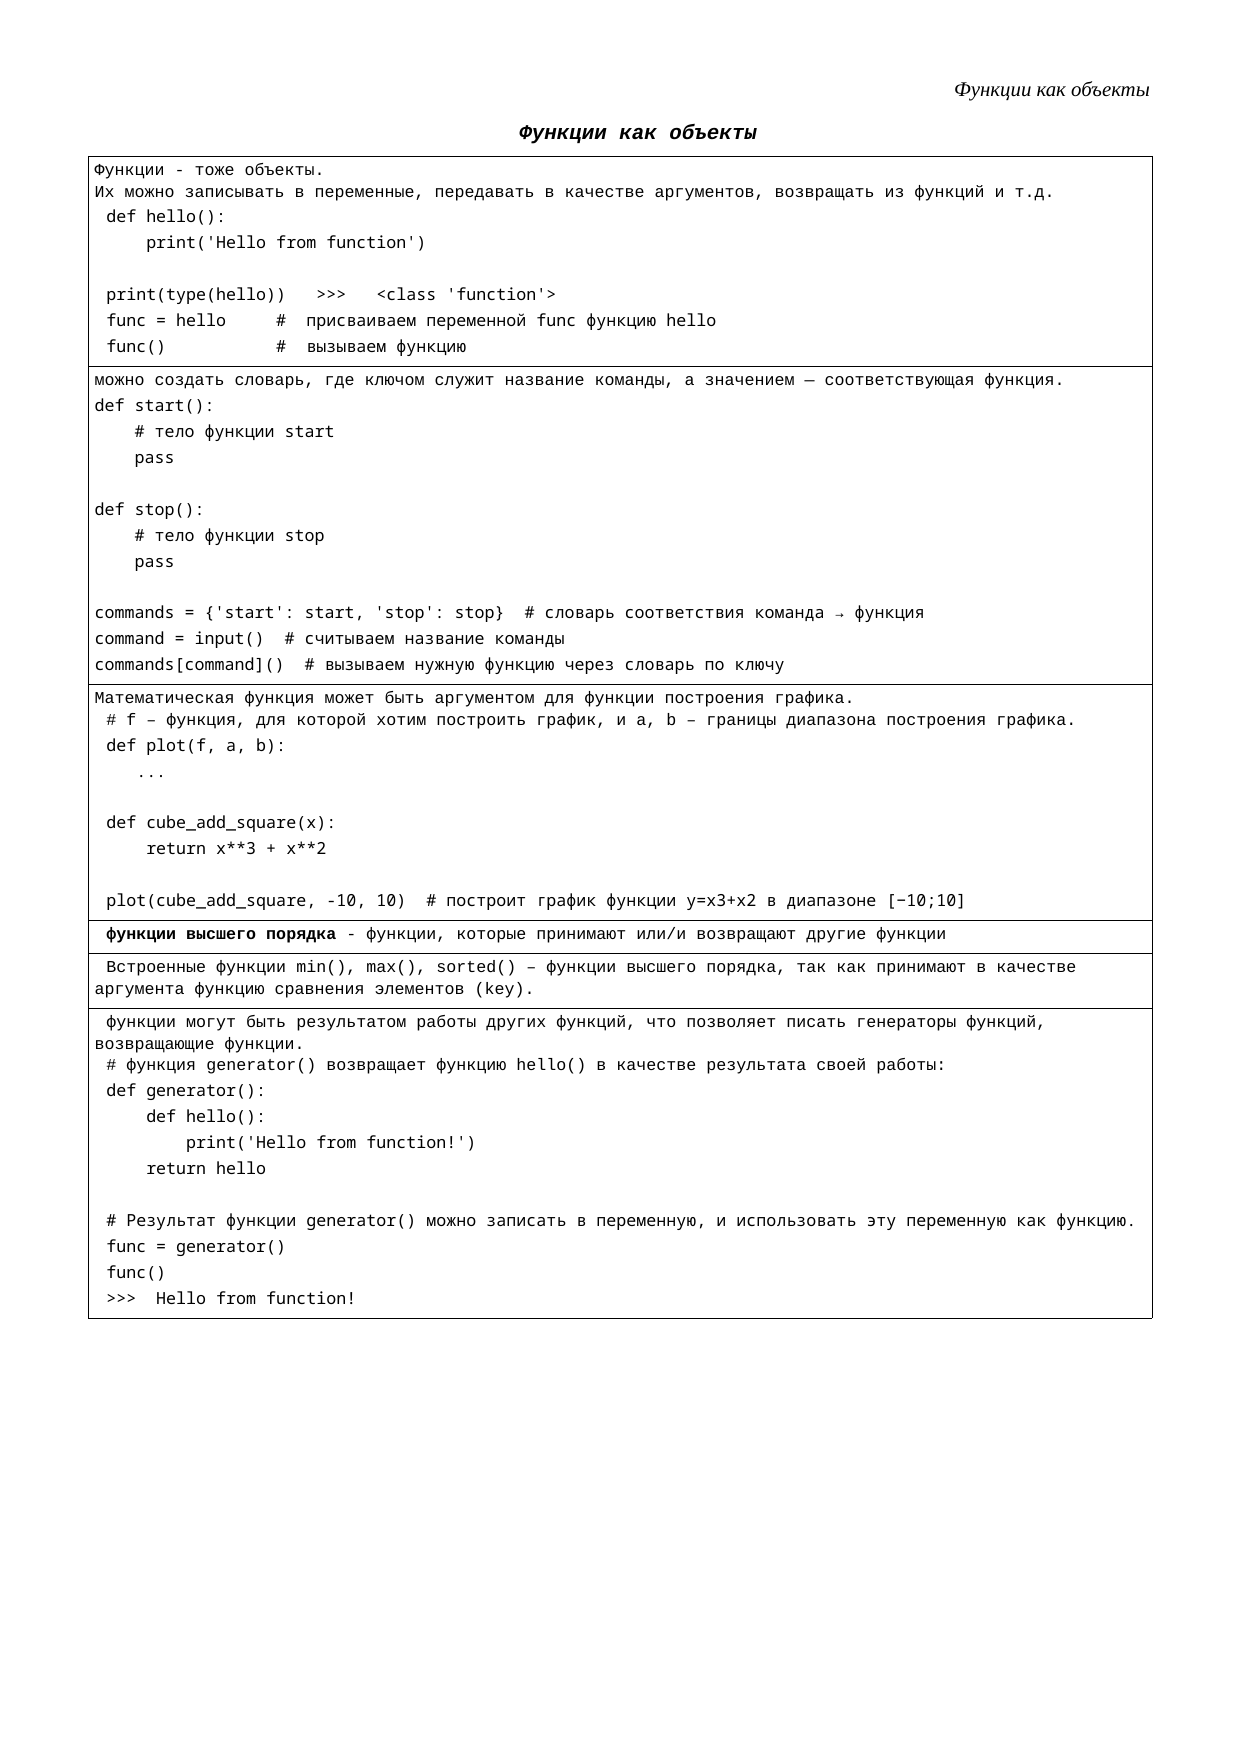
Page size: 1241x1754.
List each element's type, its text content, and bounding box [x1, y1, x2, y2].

table_cell Встроенные функции min(), max(), sorted() – функции высшего порядка, так как принимают в качестве аргумента функцию сравнения элементов (key). [89, 954, 1152, 1008]
table_cell функции высшего порядка - функции, которые принимают или/и возвращают другие функции [89, 921, 1152, 953]
table_cell Математическая функция может быть аргументом для функции построения графика. # f – функция, для которой хотим построить график, и a, b – границы диапазона построения графика. def plot(f, a, b): ... def cube_add_square(x): return x**3 + x**2 plot(cube_add_square, -10, 10) # построит график функции y=x3+x2 в диапазоне [−10;10] [89, 685, 1152, 920]
table_cell можно создать словарь, где ключом служит название команды, а значением — соответствующая функция. def start(): # тело функции start pass def stop(): # тело функции stop pass commands = {'start': start, 'stop': stop} # словарь соответствия команда → функция command = input() # считываем название команды commands[command]() # вызываем нужную функцию через словарь по ключу [89, 367, 1152, 684]
table_header Функции - тоже объекты. Их можно записывать в переменные, передавать в качестве аргументов, возвращать из функций и т.д. def hello(): print('Hello from function') print(type(hello)) >>> <class 'function'> func = hello # присваиваем переменной func функцию hello func() # вызываем функцию [89, 157, 1152, 366]
table_cell функции могут быть результатом работы других функций, что позволяет писать генераторы функций, возвращающие функции. # функция generator() возвращает функцию hello() в качестве результата своей работы: def generator(): def hello(): print('Hello from function!') return hello # Результат функции generator() можно записать в переменную, и использовать эту переменную как функцию. func = generator() func() >>> Hello from function! [89, 1009, 1152, 1318]
subtitle Функции как объекты [126, 122, 1152, 146]
